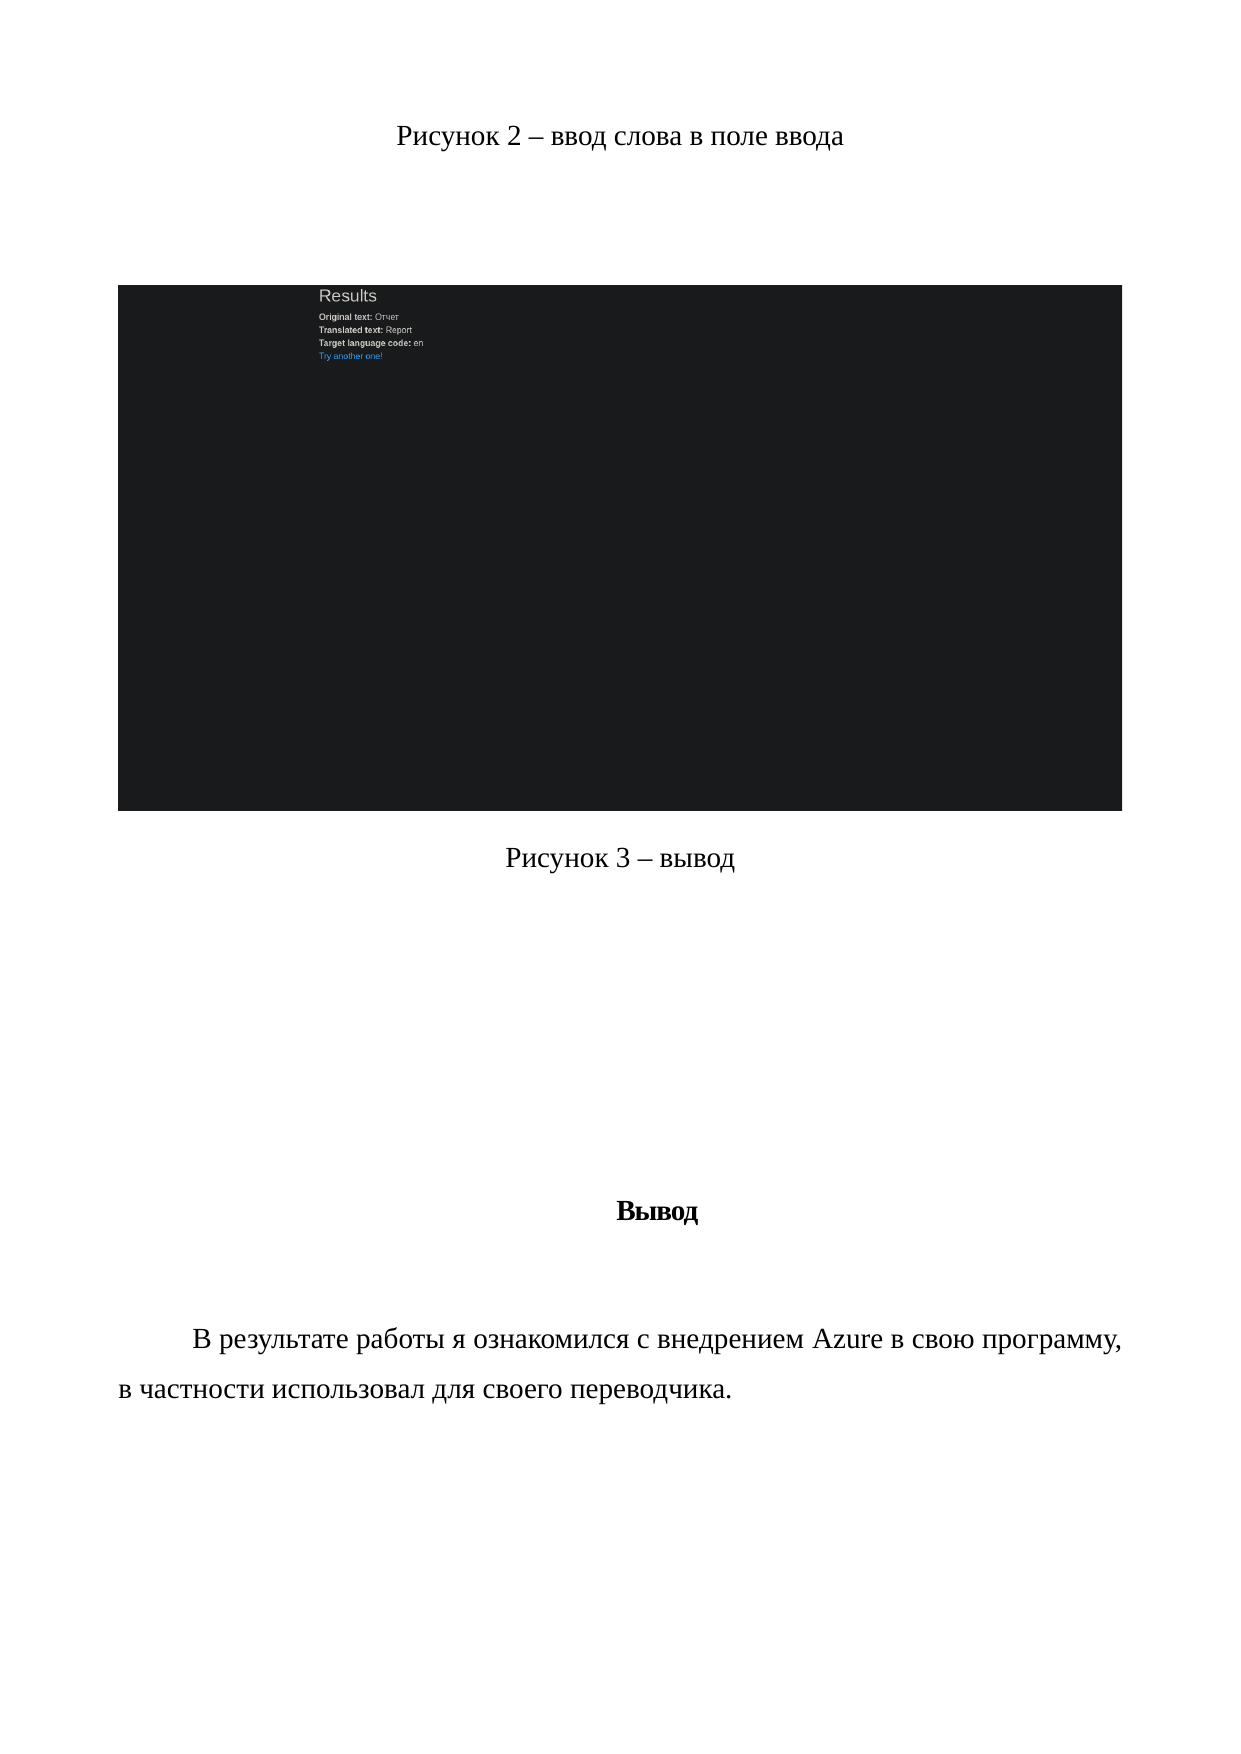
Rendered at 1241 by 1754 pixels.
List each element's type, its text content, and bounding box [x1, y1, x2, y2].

picture [118, 285, 1123, 811]
text Рисунок 2 – ввод слова в поле ввода [118, 118, 1122, 152]
text В результате работы я ознакомился с внедрением Azure в свою программу, в частности использовал для своего переводчика. [118, 1321, 1122, 1405]
title Вывод [118, 1193, 1122, 1227]
text Рисунок 3 – вывод [118, 840, 1122, 873]
